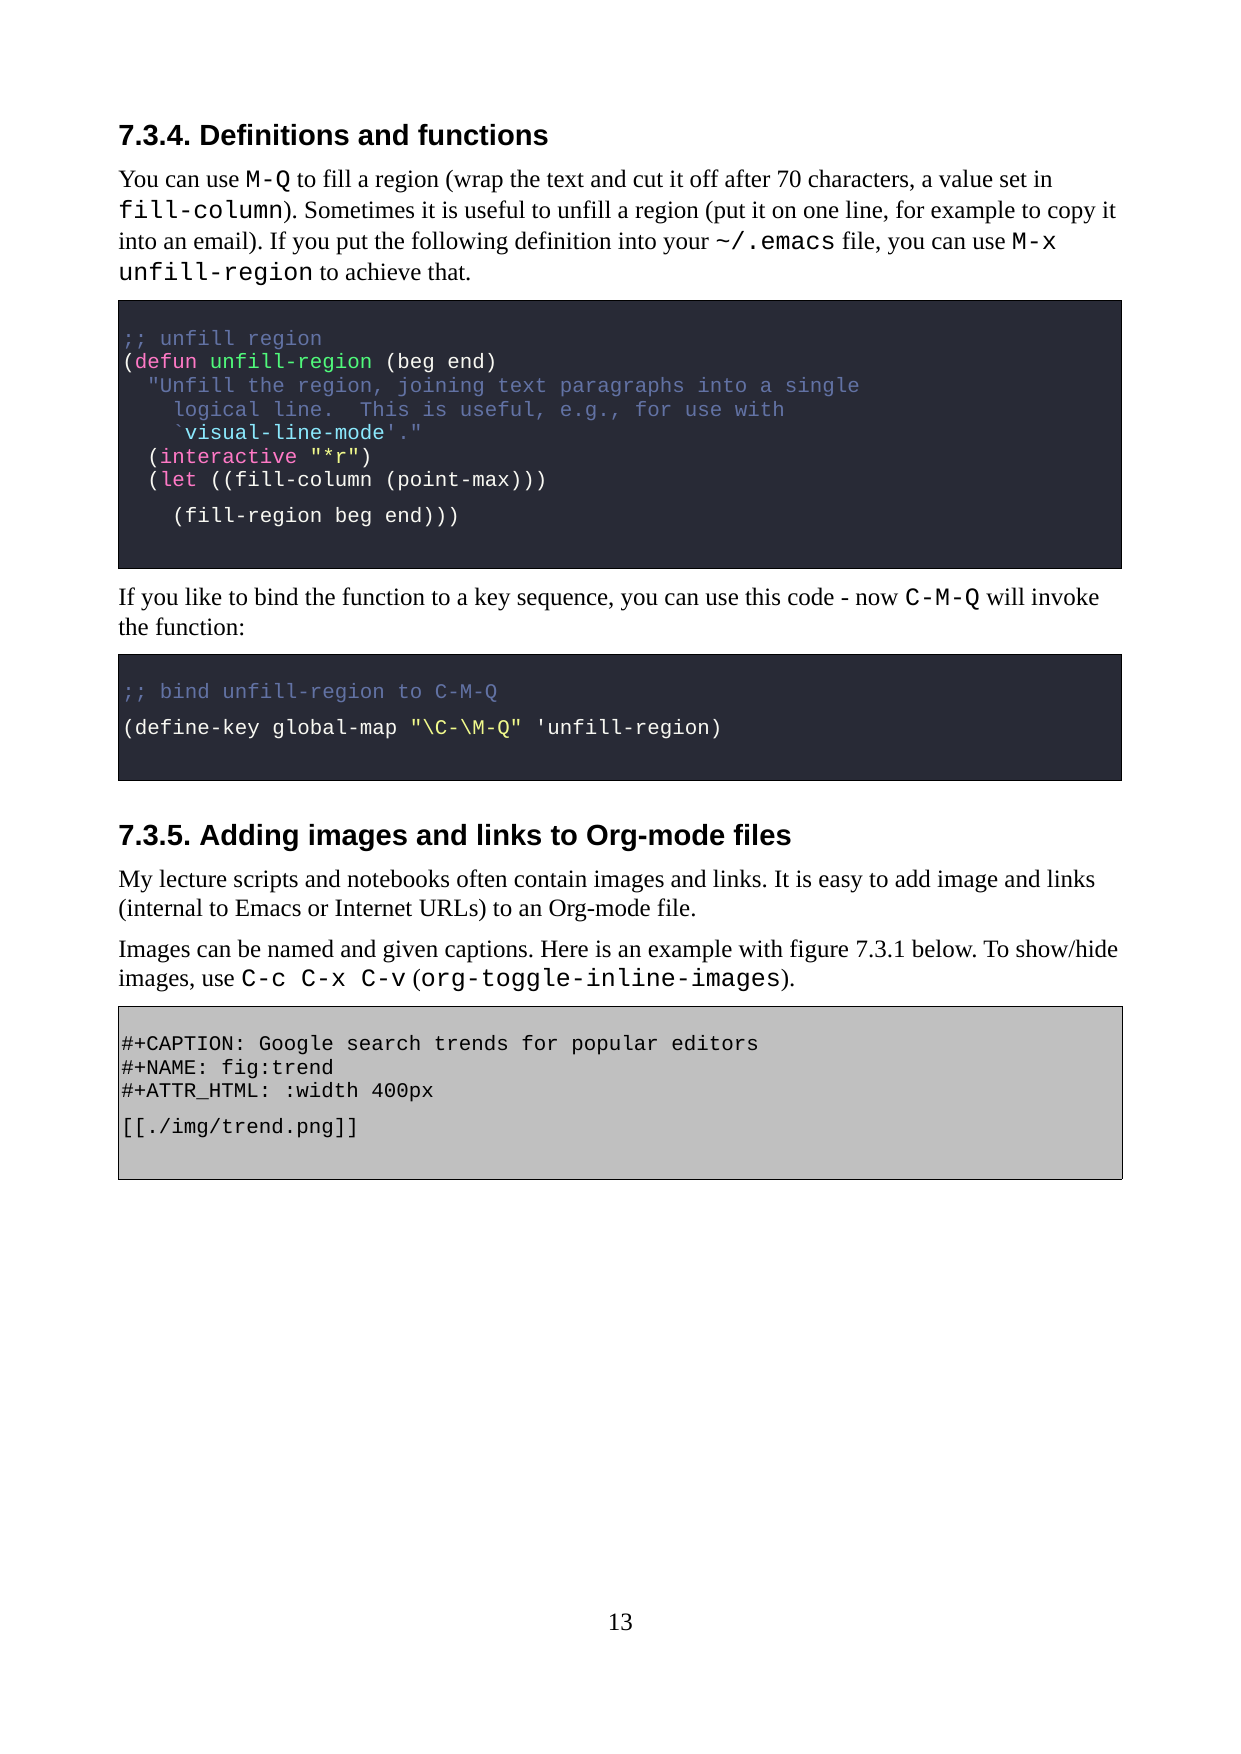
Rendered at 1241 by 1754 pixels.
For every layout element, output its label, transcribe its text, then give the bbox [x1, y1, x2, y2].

text #+CAPTION: Google search trends for popular editors [119, 1030, 1122, 1054]
text `visual-line-mode'." [119, 418, 1121, 442]
subtitle Definitions and functions [118, 118, 1122, 152]
text (fill-region beg end))) [119, 502, 1121, 529]
text (let ((fill-column (point-max))) [119, 466, 1121, 493]
text You can use M-Q to fill a region (wrap the text and cut it off after 70 characters, a value set in fill-column). Sometimes it is useful to unfill a region (put it on one line, for example to copy it into an email). If you put the following definition into your ~/.emacs file, you can use M-x unfill-region to achieve that. [118, 164, 1122, 287]
text "Unfill the region, joining text paragraphs into a single [119, 371, 1121, 394]
text logical line. This is useful, e.g., for use with [119, 394, 1121, 418]
text If you like to bind the function to a key sequence, you can use this code - now C-M-Q will invoke the function: [118, 582, 1122, 641]
text [[./img/trend.png]] [119, 1113, 1122, 1140]
text ;; unfill region [119, 324, 1121, 347]
text Images can be named and given captions. Here is an example with figure 7.3.1 below. To show/hide images, use C-c C-x C-v (org-toggle-inline-images). [118, 934, 1122, 994]
text My lecture scripts and notebooks often contain images and links. It is easy to add image and links (internal to Emacs or Internet URLs) to an Org-mode file. [118, 864, 1122, 922]
subtitle Adding images and links to Org-mode files [118, 818, 1122, 852]
text (interactive "*r") [119, 442, 1121, 466]
text ;; bind unfill-region to C-M-Q [119, 677, 1121, 705]
text (defun unfill-region (beg end) [119, 347, 1121, 371]
text (define-key global-map "\C-\M-Q" 'unfill-region) [119, 713, 1121, 741]
text #+ATTR_HTML: :width 400px [119, 1077, 1122, 1104]
text #+NAME: fig:trend [119, 1054, 1122, 1077]
